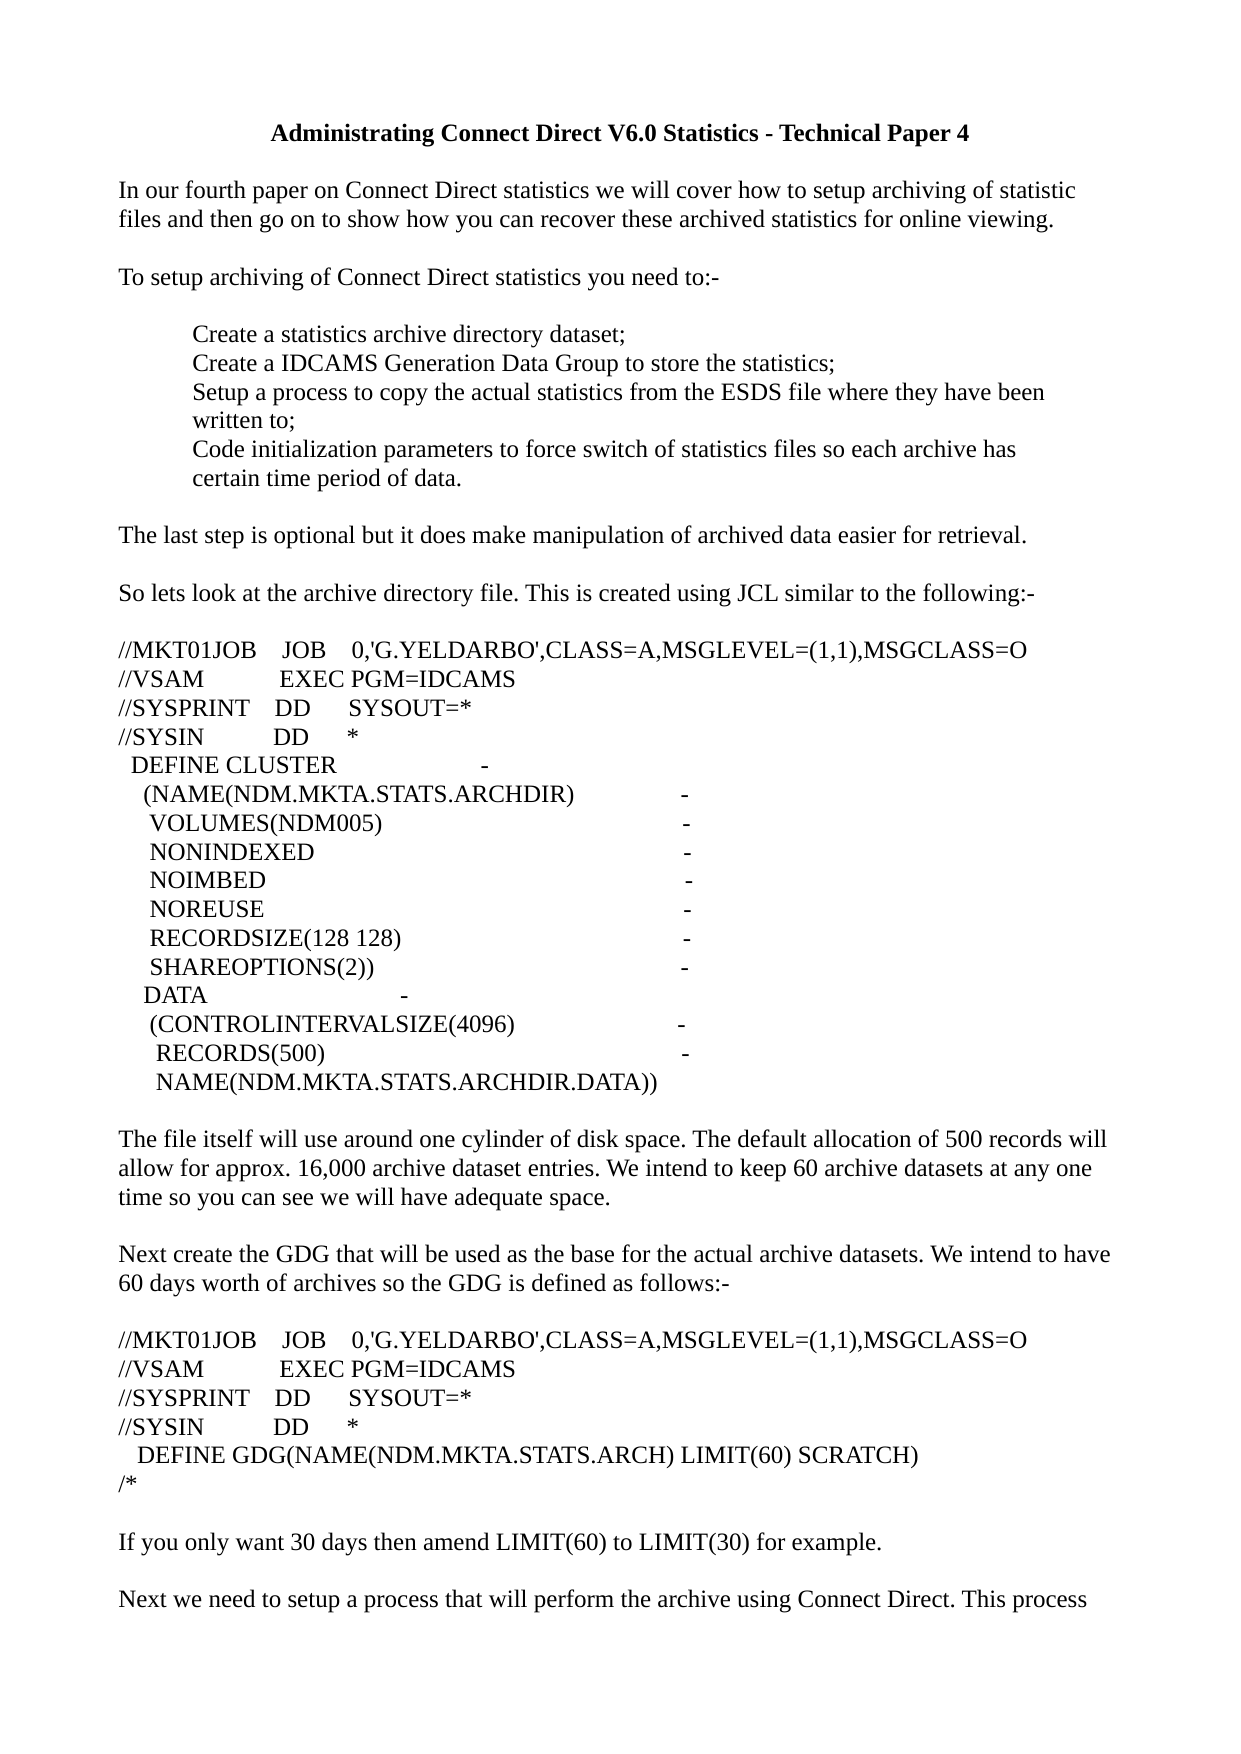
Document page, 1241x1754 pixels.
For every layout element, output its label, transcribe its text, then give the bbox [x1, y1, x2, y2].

text //VSAM EXEC PGM=IDCAMS [118, 664, 1122, 693]
text NOREUSE - [118, 894, 1122, 923]
text /* [118, 1469, 1122, 1498]
text Setup a process to copy the actual statistics from the ESDS file where they have been written to; [118, 377, 1122, 434]
text The last step is optional but it does make manipulation of archived data easier for retrieval. [118, 521, 1122, 549]
text DEFINE CLUSTER - [118, 751, 1122, 779]
text So lets look at the archive directory file. This is created using JCL similar to the following:- [118, 578, 1122, 607]
text RECORDSIZE(128 128) - [118, 923, 1122, 952]
text NOIMBED - [118, 866, 1122, 894]
text If you only want 30 days then amend LIMIT(60) to LIMIT(30) for example. [118, 1527, 1122, 1556]
text In our fourth paper on Connect Direct statistics we will cover how to setup archiving of statistic files and then go on to show how you can recover these archived statistics for online viewing. [118, 176, 1122, 233]
text DATA - [118, 981, 1122, 1009]
text //SYSPRINT DD SYSOUT=* [118, 1383, 1122, 1412]
text Next create the GDG that will be used as the base for the actual archive datasets. We intend to have 60 days worth of archives so the GDG is defined as follows:- [118, 1239, 1122, 1297]
text To setup archiving of Connect Direct statistics you need to:- [118, 262, 1122, 291]
text SHAREOPTIONS(2)) - [118, 952, 1122, 981]
text NAME(NDM.MKTA.STATS.ARCHDIR.DATA)) [118, 1067, 1122, 1096]
text //MKT01JOB JOB 0,'G.YELDARBO',CLASS=A,MSGLEVEL=(1,1),MSGCLASS=O [118, 1326, 1122, 1354]
text Create a statistics archive directory dataset; [118, 319, 1122, 348]
text Create a IDCAMS Generation Data Group to store the statistics; [118, 348, 1122, 377]
text certain time period of data. [118, 463, 1122, 492]
text //MKT01JOB JOB 0,'G.YELDARBO',CLASS=A,MSGLEVEL=(1,1),MSGCLASS=O [118, 636, 1122, 664]
text //SYSIN DD * [118, 1412, 1122, 1441]
text Next we need to setup a process that will perform the archive using Connect Direct. This process [118, 1584, 1122, 1613]
text //SYSIN DD * [118, 722, 1122, 751]
text Code initialization parameters to force switch of statistics files so each archive has [118, 434, 1122, 463]
text NONINDEXED - [118, 837, 1122, 866]
text //VSAM EXEC PGM=IDCAMS [118, 1354, 1122, 1383]
text The file itself will use around one cylinder of disk space. The default allocation of 500 records will allow for approx. 16,000 archive dataset entries. We intend to keep 60 archive datasets at any one time so you can see we will have adequate space. [118, 1124, 1122, 1211]
text DEFINE GDG(NAME(NDM.MKTA.STATS.ARCH) LIMIT(60) SCRATCH) [118, 1441, 1122, 1469]
text RECORDS(500) - [118, 1038, 1122, 1067]
text //SYSPRINT DD SYSOUT=* [118, 693, 1122, 722]
text VOLUMES(NDM005) - [118, 808, 1122, 837]
text (CONTROLINTERVALSIZE(4096) - [118, 1009, 1122, 1038]
text (NAME(NDM.MKTA.STATS.ARCHDIR) - [118, 779, 1122, 808]
text Administrating Connect Direct V6.0 Statistics - Technical Paper 4 [118, 118, 1122, 147]
